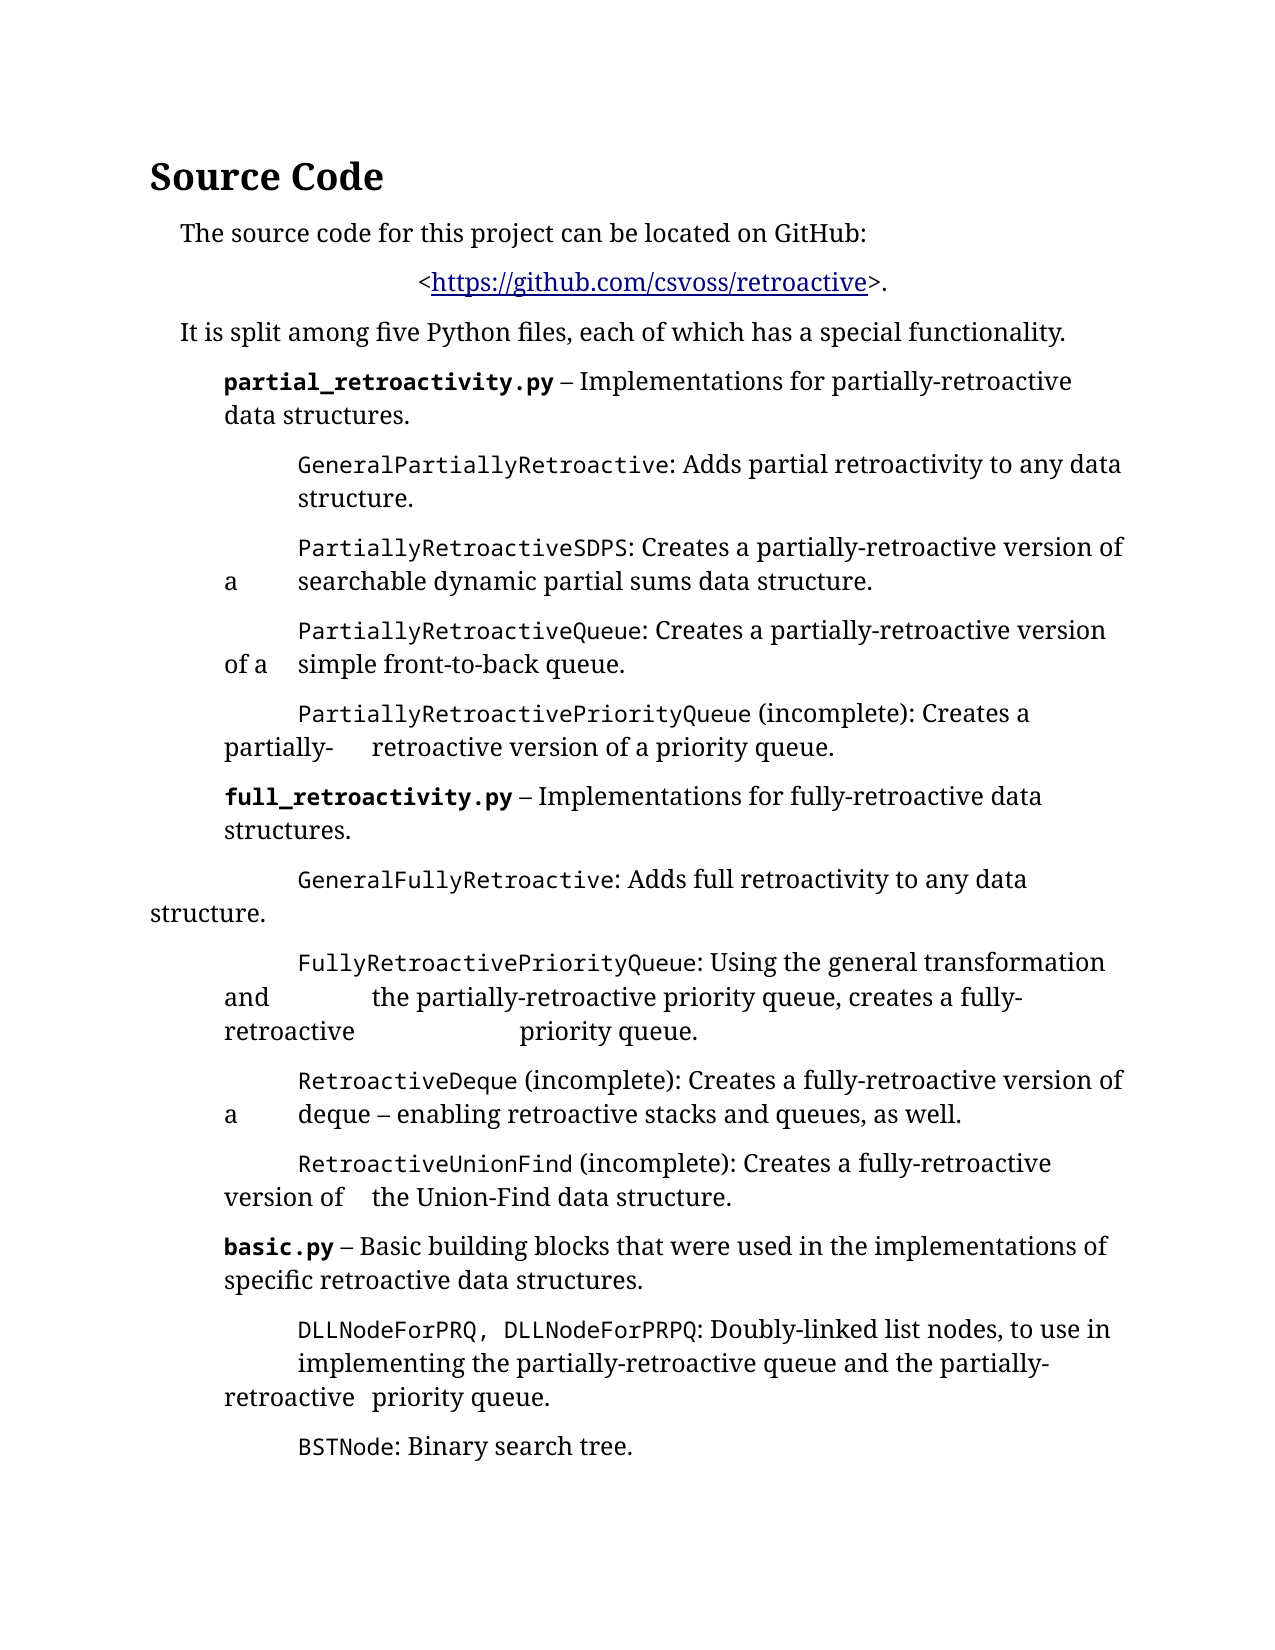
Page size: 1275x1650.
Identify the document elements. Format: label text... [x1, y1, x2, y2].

text DLLNodeForPRQ, DLLNodeForPRPQ: Doubly-linked list nodes, to use in implementing the partially-retroactive queue and the partially-retroactive priority queue. [224, 1312, 1125, 1414]
text partial_retroactivity.py – Implementations for partially-retroactive data structures. [224, 363, 1125, 431]
text basic.py – Basic building blocks that were used in the implementations of specific retroactive data structures. [224, 1228, 1125, 1297]
text It is split among five Python files, each of which has a special functionality. [180, 314, 1125, 348]
text FullyRetroactivePriorityQueue: Using the general transformation and the partially-retroactive priority queue, creates a fully-retroactive priority queue. [224, 945, 1125, 1047]
text PartiallyRetroactiveSDPS: Creates a partially-retroactive version of a searchable dynamic partial sums data structure. [224, 529, 1125, 598]
text GeneralPartiallyRetroactive: Adds partial retroactivity to any data structure. [224, 446, 1125, 514]
text PartiallyRetroactivePriorityQueue (incomplete): Creates a partially- retroactive version of a priority queue. [224, 696, 1125, 764]
text RetroactiveDeque (incomplete): Creates a fully-retroactive version of a deque – enabling retroactive stacks and queues, as well. [224, 1062, 1125, 1130]
text <https://github.com/csvoss/retroactive>. [180, 265, 1125, 299]
text RetroactiveUnionFind (incomplete): Creates a fully-retroactive version of the Union-Find data structure. [224, 1145, 1125, 1213]
text The source code for this project can be located on GitHub: [180, 216, 1125, 250]
text PartiallyRetroactiveQueue: Creates a partially-retroactive version of a simple front-to-back queue. [224, 613, 1125, 681]
text full_retroactivity.py – Implementations for fully-retroactive data structures. [224, 779, 1125, 847]
text BSTNode: Binary search tree. [224, 1429, 1125, 1463]
text Source Code [150, 150, 1125, 201]
text GeneralFullyRetroactive: Adds full retroactivity to any data structure. [150, 862, 1125, 930]
